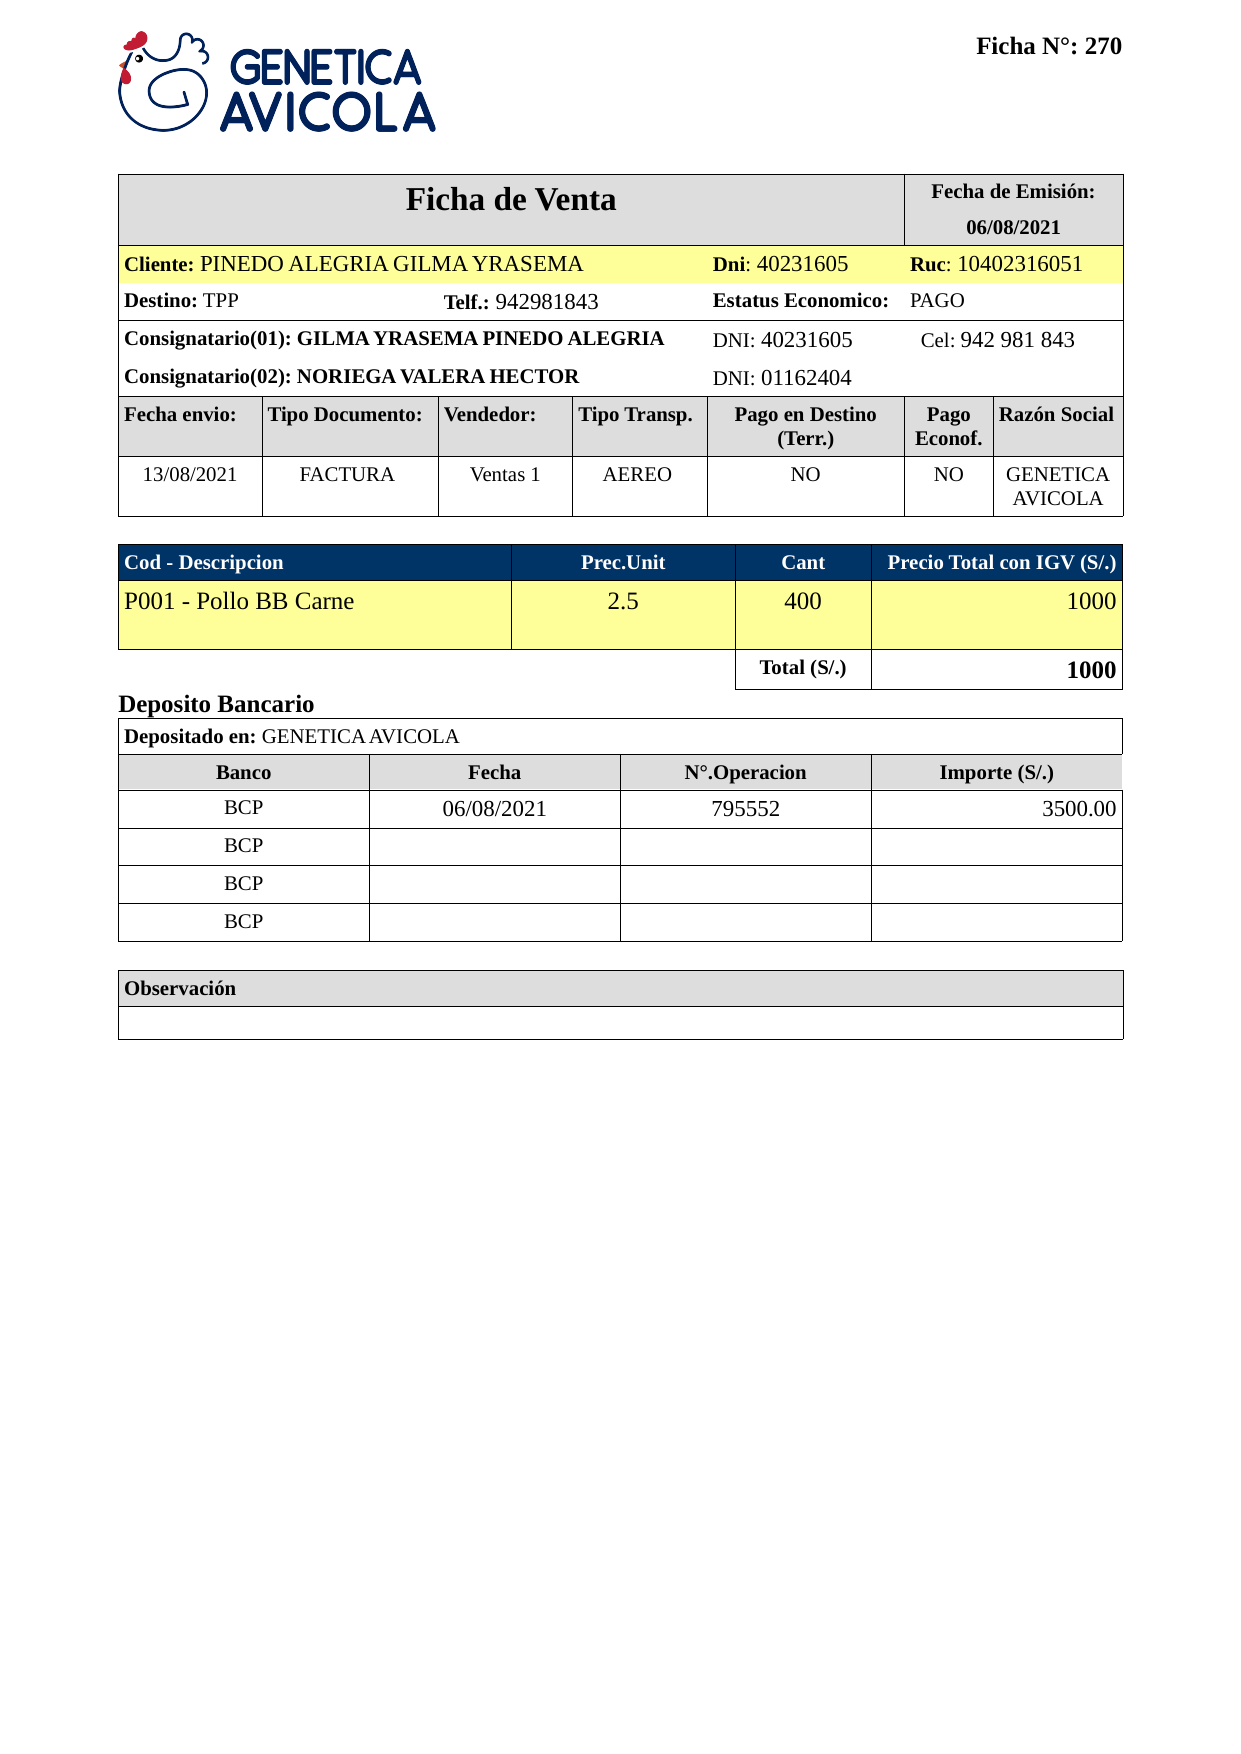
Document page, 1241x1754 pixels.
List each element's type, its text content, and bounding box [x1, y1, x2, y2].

table_cell [370, 904, 620, 941]
table_cell Consignatario(02): NORIEGA VALERA HECTOR [119, 358, 707, 396]
table_cell Cel: 942 981 843 [915, 321, 1123, 358]
table_cell [370, 866, 620, 903]
table_cell Consignatario(01): GILMA YRASEMA PINEDO ALEGRIA [119, 321, 707, 358]
table_header Cant [736, 545, 871, 580]
table_cell Pago en Destino (Terr.) [708, 397, 904, 456]
table_cell [872, 866, 1122, 903]
table_cell AEREO [573, 457, 707, 516]
table_cell Pago Econof. [905, 397, 993, 456]
table_header Observación [119, 971, 1123, 1006]
table_cell GENETICA AVICOLA [994, 457, 1123, 516]
table_cell Estatus Economico: [707, 283, 904, 320]
table_cell Vendedor: [439, 397, 572, 456]
table_header Prec.Unit [512, 545, 735, 580]
table_cell [621, 829, 871, 865]
table_cell [370, 829, 620, 865]
table_cell NO [708, 457, 904, 516]
table_cell 06/08/2021 [370, 791, 620, 827]
table_cell BCP [119, 866, 369, 903]
table_cell BCP [119, 904, 369, 941]
table_cell P001 - Pollo BB Carne [119, 581, 511, 649]
table_header Precio Total con IGV (S/.) [872, 545, 1122, 580]
table_cell DNI: 40231605 [707, 321, 915, 358]
table_header Depositado en: GENETICA AVICOLA [119, 719, 1122, 754]
table_header Ficha de Venta [119, 175, 904, 245]
table_cell [621, 866, 871, 903]
table_cell 06/08/2021 [905, 209, 1123, 245]
table_cell Telf.: 942981843 [438, 283, 707, 320]
table_cell Tipo Documento: [263, 397, 438, 456]
table_cell Fecha [370, 755, 620, 789]
table_cell Ruc: 10402316051 [904, 246, 1123, 283]
table_cell Cliente: PINEDO ALEGRIA GILMA YRASEMA [119, 246, 707, 283]
table_cell FACTURA [263, 457, 438, 516]
table_cell 2.5 [512, 581, 735, 649]
table_cell Tipo Transp. [573, 397, 707, 456]
table_cell 400 [736, 581, 871, 649]
table_cell [872, 904, 1122, 941]
table_cell Banco [119, 755, 369, 789]
table_cell BCP [119, 791, 369, 827]
table_cell PAGO [904, 283, 1123, 320]
table_cell [118, 650, 511, 689]
table_cell [872, 829, 1122, 865]
table_cell [511, 650, 735, 689]
table_cell Dni: 40231605 [707, 246, 904, 283]
table_cell 3500.00 [872, 791, 1122, 827]
table_cell Destino: TPP [119, 283, 438, 320]
table_cell 1000 [872, 650, 1122, 689]
table_cell [621, 904, 871, 941]
table_cell Importe (S/.) [872, 755, 1122, 789]
table_cell [119, 1007, 1123, 1039]
table_cell Ventas 1 [439, 457, 572, 516]
table_cell N°.Operacion [621, 755, 871, 789]
text Deposito Bancario [118, 689, 1122, 718]
table_cell NO [905, 457, 993, 516]
picture [118, 31, 436, 132]
table_cell Total (S/.) [736, 650, 871, 689]
table_cell BCP [119, 829, 369, 865]
table_cell DNI: 01162404 [707, 358, 1123, 396]
table_cell Fecha envio: [119, 397, 262, 456]
table_cell 1000 [872, 581, 1122, 649]
table_header Fecha de Emisión: [905, 175, 1123, 209]
table_header Cod - Descripcion [119, 545, 511, 580]
table_cell Razón Social [994, 397, 1123, 456]
table_cell 795552 [621, 791, 871, 827]
table_cell 13/08/2021 [119, 457, 262, 516]
